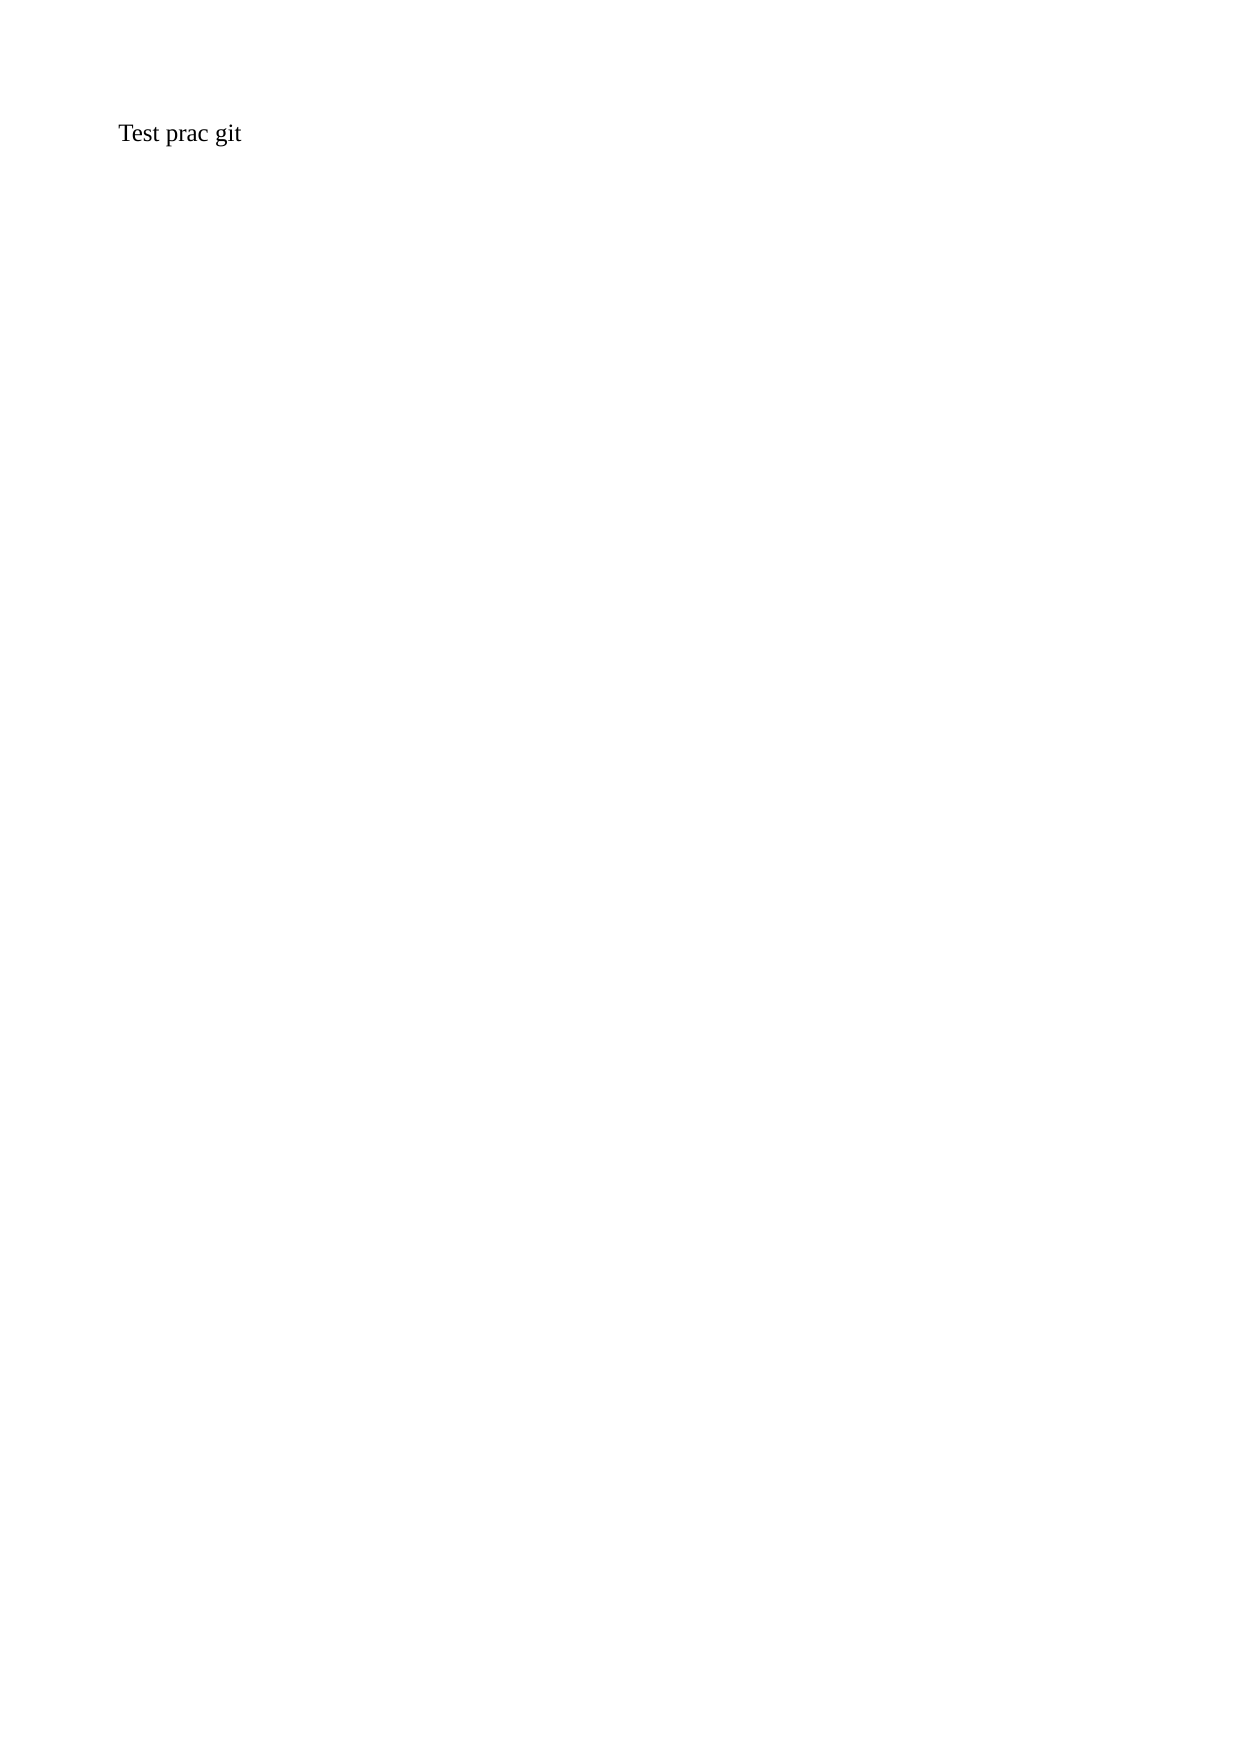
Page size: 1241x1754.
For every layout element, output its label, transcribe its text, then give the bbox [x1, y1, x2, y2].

text Test prac git [118, 118, 1122, 147]
